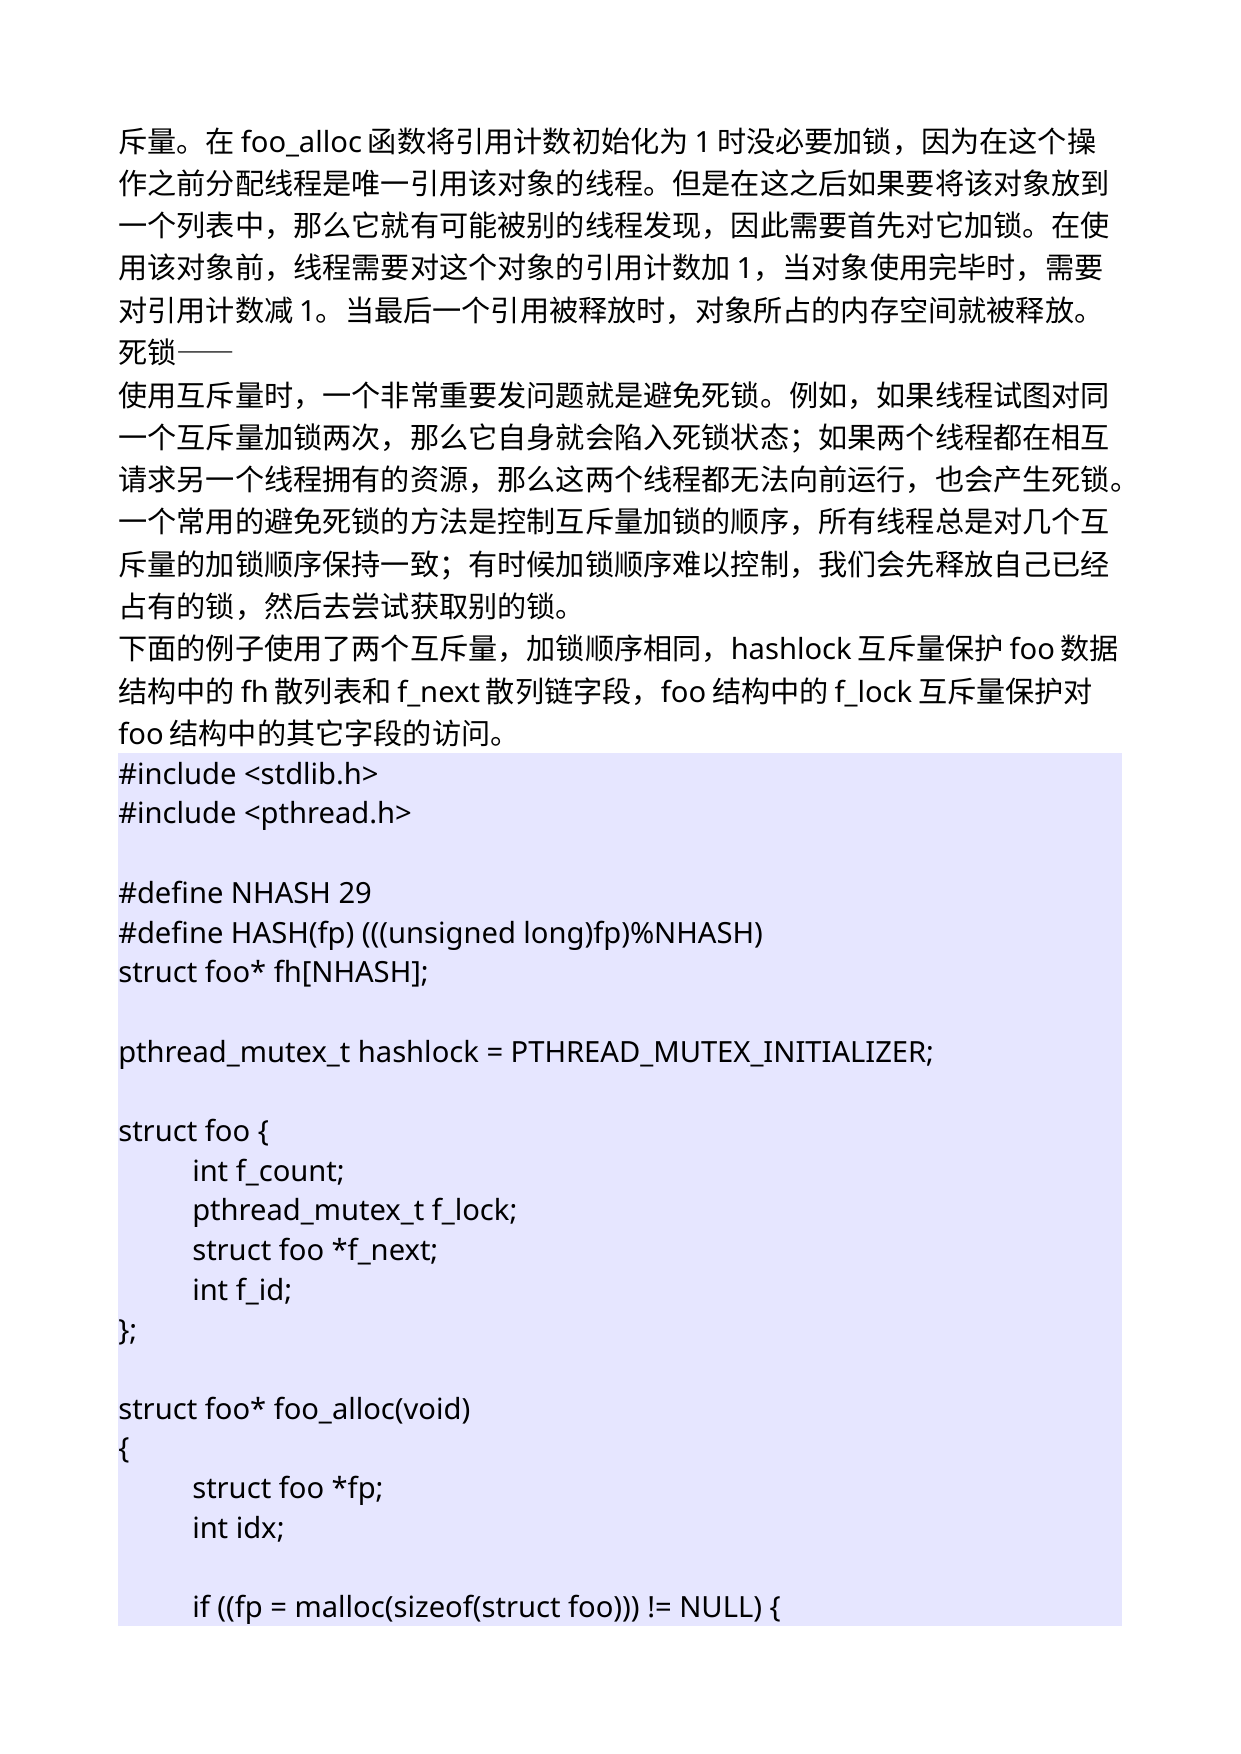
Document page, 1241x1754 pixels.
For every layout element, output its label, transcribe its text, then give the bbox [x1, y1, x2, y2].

text #include <pthread.h> [118, 793, 1122, 832]
text #include <stdlib.h> [118, 753, 1122, 793]
text struct foo* fh[NHASH]; [118, 952, 1122, 991]
text struct foo { [118, 1110, 1122, 1150]
text #define HASH(fp) (((unsigned long)fp)%NHASH) [118, 912, 1122, 952]
text struct foo *f_next; [118, 1229, 1122, 1269]
text int idx; [118, 1507, 1122, 1547]
text struct foo* foo_alloc(void) [118, 1388, 1122, 1428]
text pthread_mutex_t f_lock; [118, 1190, 1122, 1229]
text int f_id; [118, 1269, 1122, 1309]
text struct foo *fp; [118, 1467, 1122, 1507]
text }; [118, 1309, 1122, 1348]
text if ((fp = malloc(sizeof(struct foo))) != NULL) { [118, 1587, 1122, 1626]
text 死锁—— [118, 330, 1122, 372]
text pthread_mutex_t hashlock = PTHREAD_MUTEX_INITIALIZER; [118, 1031, 1122, 1071]
text 下面的例子使用了两个互斥量，加锁顺序相同，hashlock互斥量保护foo数据结构中的fh散列表和f_next散列链字段，foo结构中的f_lock互斥量保护对foo结构中的其它字段的访问。 [118, 626, 1122, 753]
text #define NHASH 29 [118, 872, 1122, 912]
text 斥量。在foo_alloc函数将引用计数初始化为1时没必要加锁，因为在这个操作之前分配线程是唯一引用该对象的线程。但是在这之后如果要将该对象放到一个列表中，那么它就有可能被别的线程发现，因此需要首先对它加锁。在使用该对象前，线程需要对这个对象的引用计数加1，当对象使用完毕时，需要对引用计数减1。当最后一个引用被释放时，对象所占的内存空间就被释放。 [118, 118, 1122, 330]
text { [118, 1428, 1122, 1467]
text 使用互斥量时，一个非常重要发问题就是避免死锁。例如，如果线程试图对同一个互斥量加锁两次，那么它自身就会陷入死锁状态；如果两个线程都在相互请求另一个线程拥有的资源，那么这两个线程都无法向前运行，也会产生死锁。一个常用的避免死锁的方法是控制互斥量加锁的顺序，所有线程总是对几个互斥量的加锁顺序保持一致；有时候加锁顺序难以控制，我们会先释放自己已经占有的锁，然后去尝试获取别的锁。 [118, 372, 1122, 626]
text int f_count; [118, 1150, 1122, 1190]
